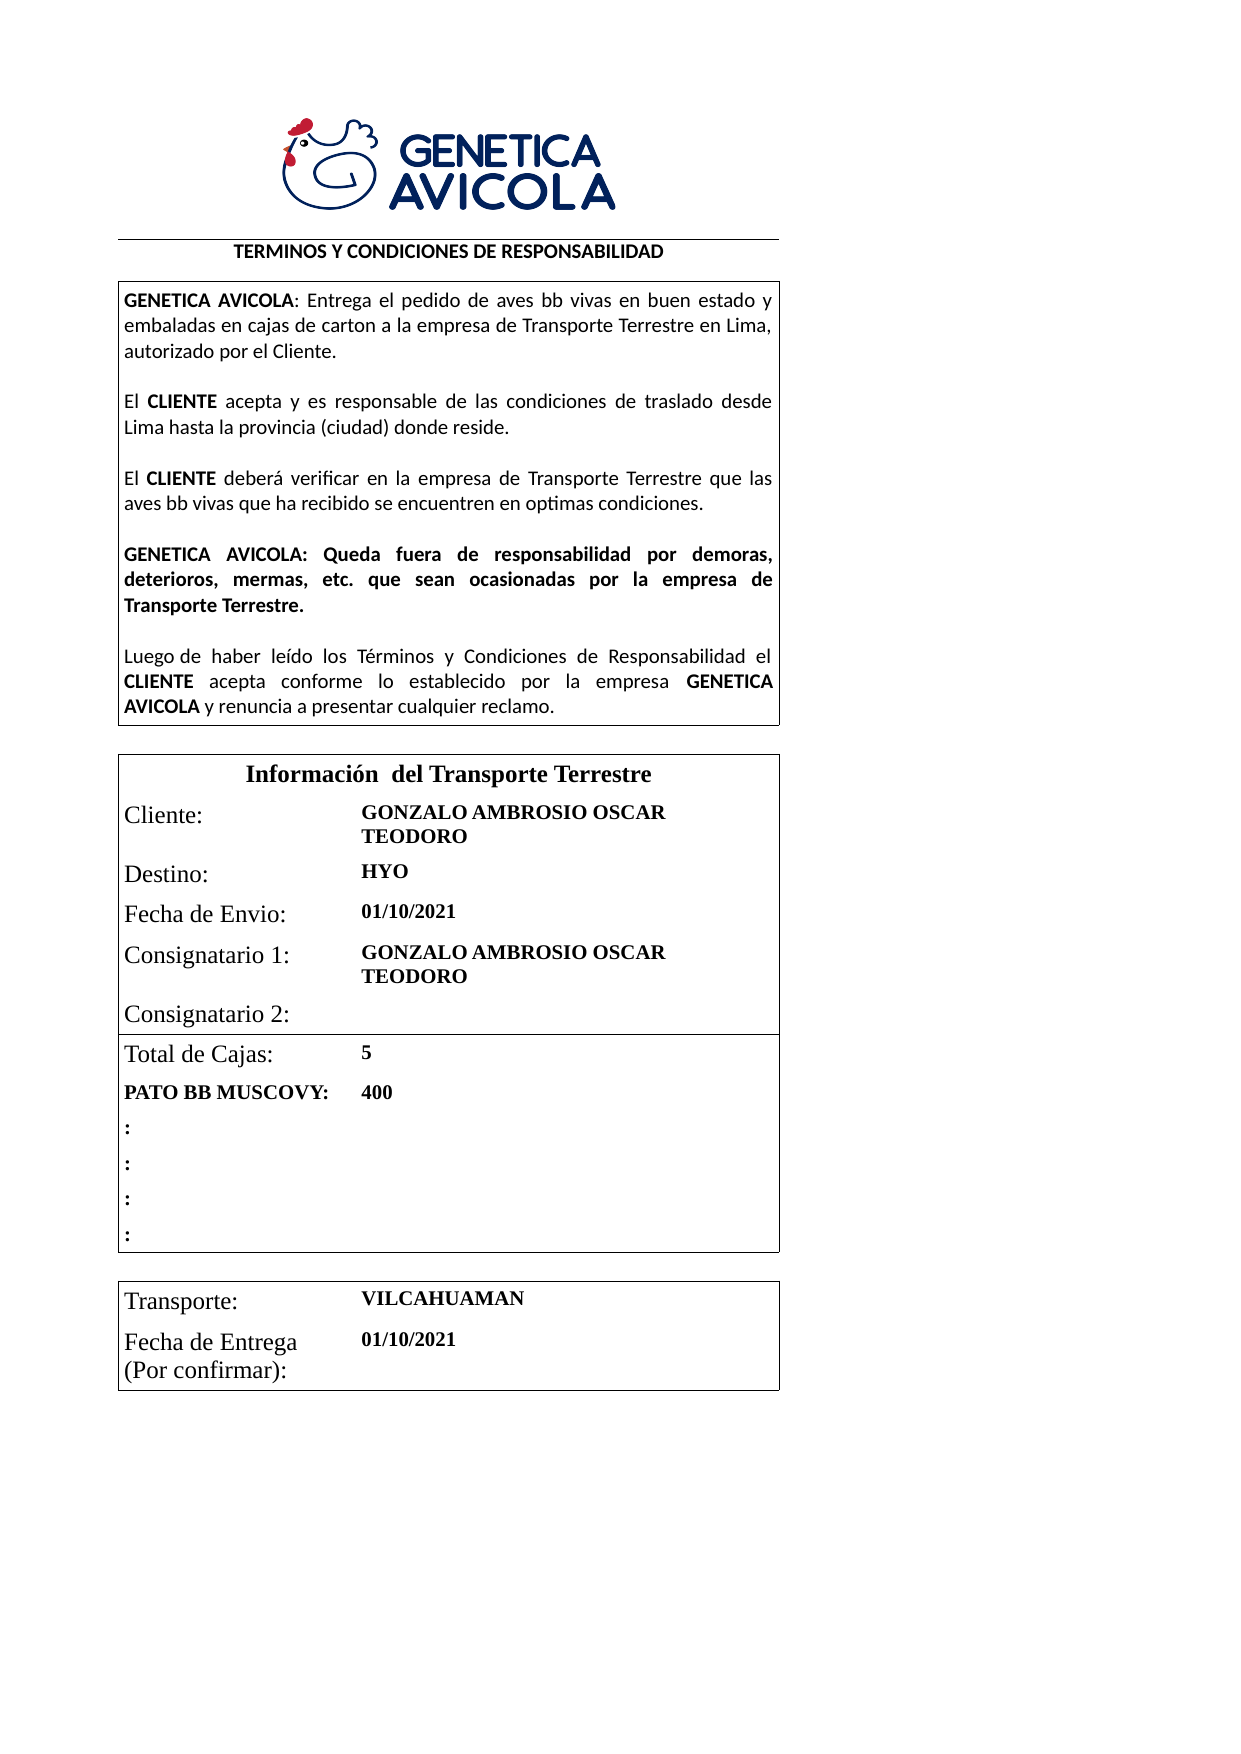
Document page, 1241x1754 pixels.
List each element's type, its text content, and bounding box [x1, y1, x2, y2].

table_cell PATO BB MUSCOVY: [119, 1074, 356, 1109]
table_cell VILCAHUAMAN [356, 1282, 779, 1321]
picture [282, 118, 616, 210]
table_cell [356, 1110, 779, 1145]
table_cell : [119, 1216, 356, 1252]
table_cell GENETICA AVICOLA: Entrega el pedido de aves bb vivas en buen estado y embaladas en cajas de carton a la empresa de Transporte Terrestre en Lima, autorizado por el Cliente. El CLIENTE acepta y es responsable de las condiciones de traslado desde Lima hasta la provincia (ciudad) donde reside. El CLIENTE deberá verificar en la empresa de Transporte Terrestre que las aves bb vivas que ha recibido se encuentren en optimas condiciones. GENETICA AVICOLA: Queda fuera de responsabilidad por demoras, deterioros, mermas, etc. que sean ocasionadas por la empresa de Transporte Terrestre. Luego de haber leído los Términos y Condiciones de Responsabilidad el CLIENTE acepta conforme lo establecido por la empresa GENETICA AVICOLA y renuncia a presentar cualquier reclamo. [119, 282, 779, 725]
table_cell [356, 1181, 779, 1216]
table_cell 01/10/2021 [356, 894, 779, 934]
table_cell GONZALO AMBROSIO OSCAR TEODORO [356, 934, 779, 993]
table_header TERMINOS Y CONDICIONES DE RESPONSABILIDAD [118, 240, 779, 281]
table_cell Destino: [119, 854, 356, 894]
table_cell [356, 994, 779, 1034]
table_cell [118, 1253, 356, 1281]
table_cell [356, 1145, 779, 1181]
table_cell Fecha de Envio: [119, 894, 356, 934]
table_cell [356, 1216, 779, 1252]
table_cell 5 [356, 1035, 779, 1074]
table_cell Consignatario 1: [119, 934, 356, 993]
table_header Información del Transporte Terrestre [119, 755, 779, 794]
table_cell HYO [356, 854, 779, 894]
table_cell Total de Cajas: [119, 1035, 356, 1074]
table_cell [356, 1253, 779, 1281]
table_cell GONZALO AMBROSIO OSCAR TEODORO [356, 794, 779, 853]
table_cell Consignatario 2: [119, 994, 356, 1034]
table_cell : [119, 1110, 356, 1145]
table_cell : [119, 1181, 356, 1216]
table_cell : [119, 1145, 356, 1181]
table_cell Cliente: [119, 794, 356, 853]
table_cell Fecha de Entrega (Por confirmar): [119, 1321, 356, 1390]
table_cell 400 [356, 1074, 779, 1109]
table_cell Transporte: [119, 1282, 356, 1321]
table_cell 01/10/2021 [356, 1321, 779, 1390]
